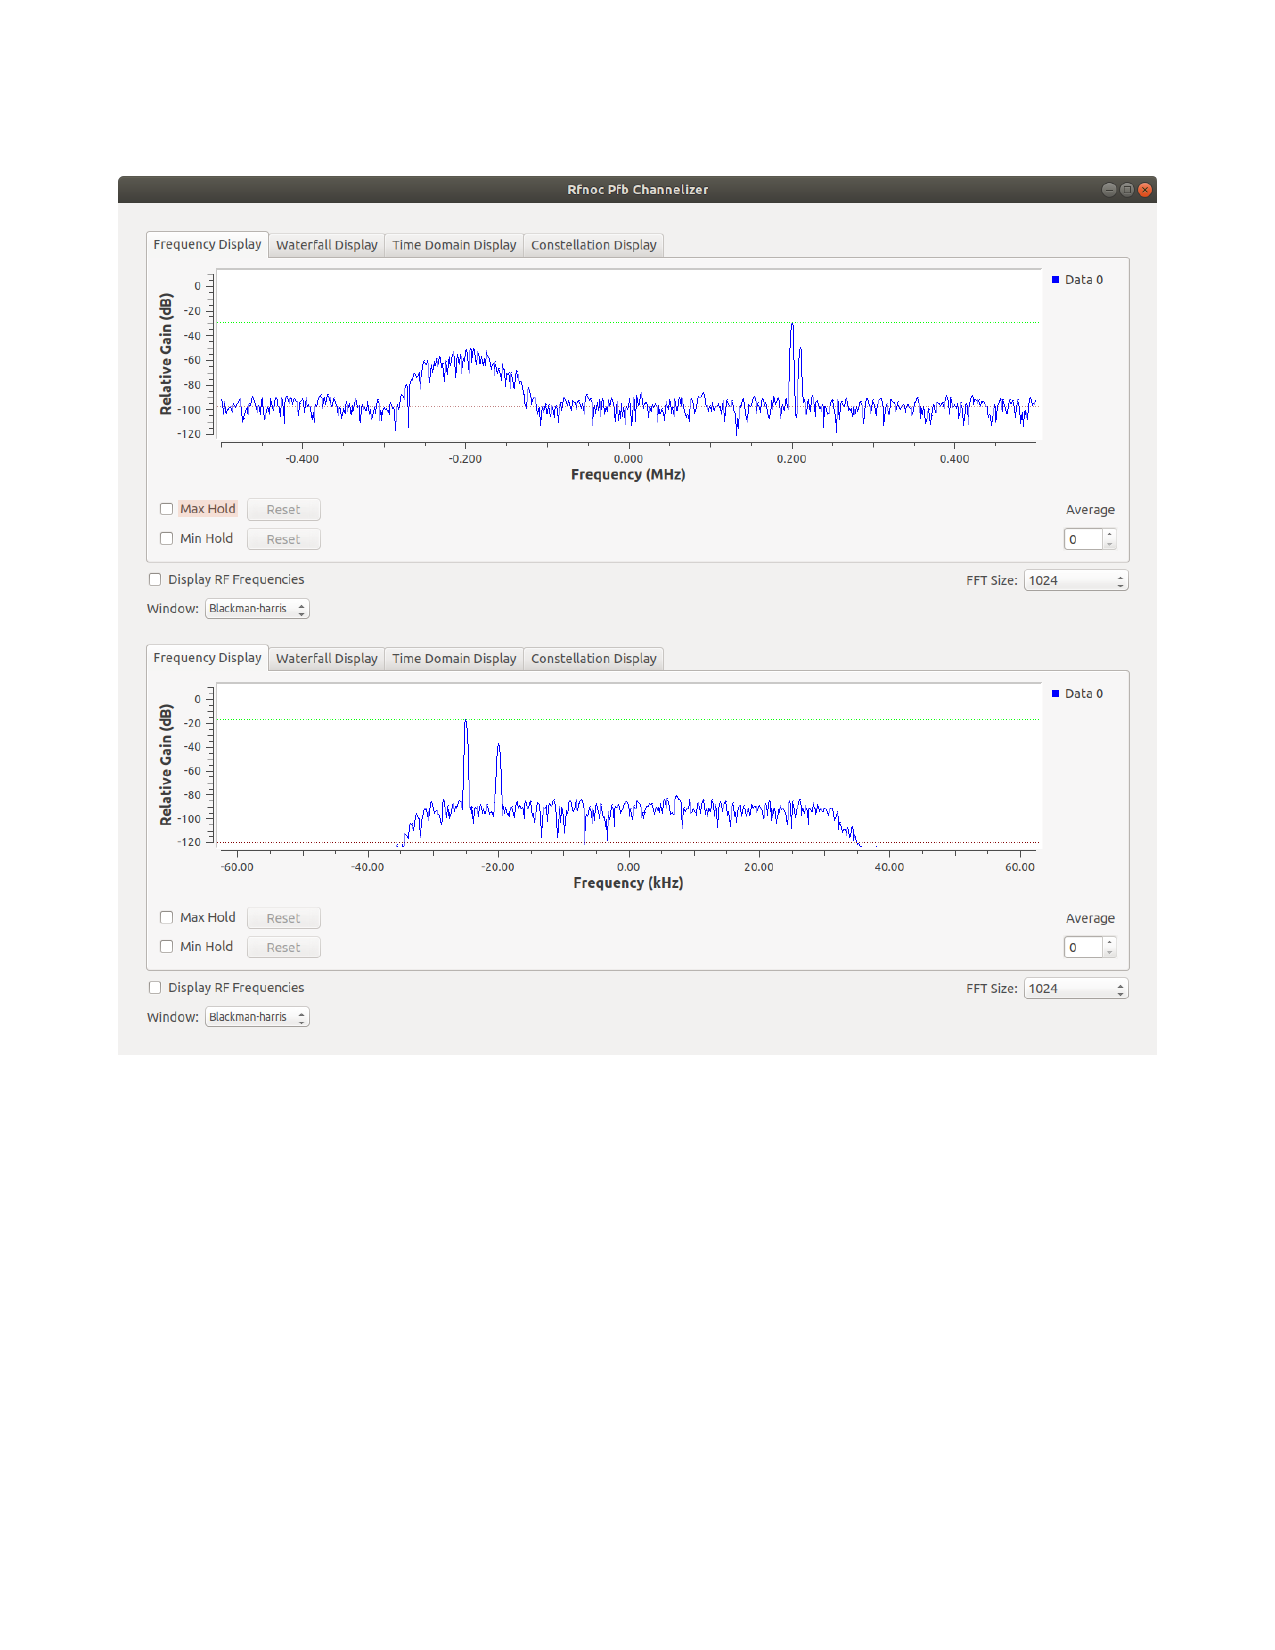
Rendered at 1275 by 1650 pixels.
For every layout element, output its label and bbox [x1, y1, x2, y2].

picture [118, 176, 1157, 1055]
